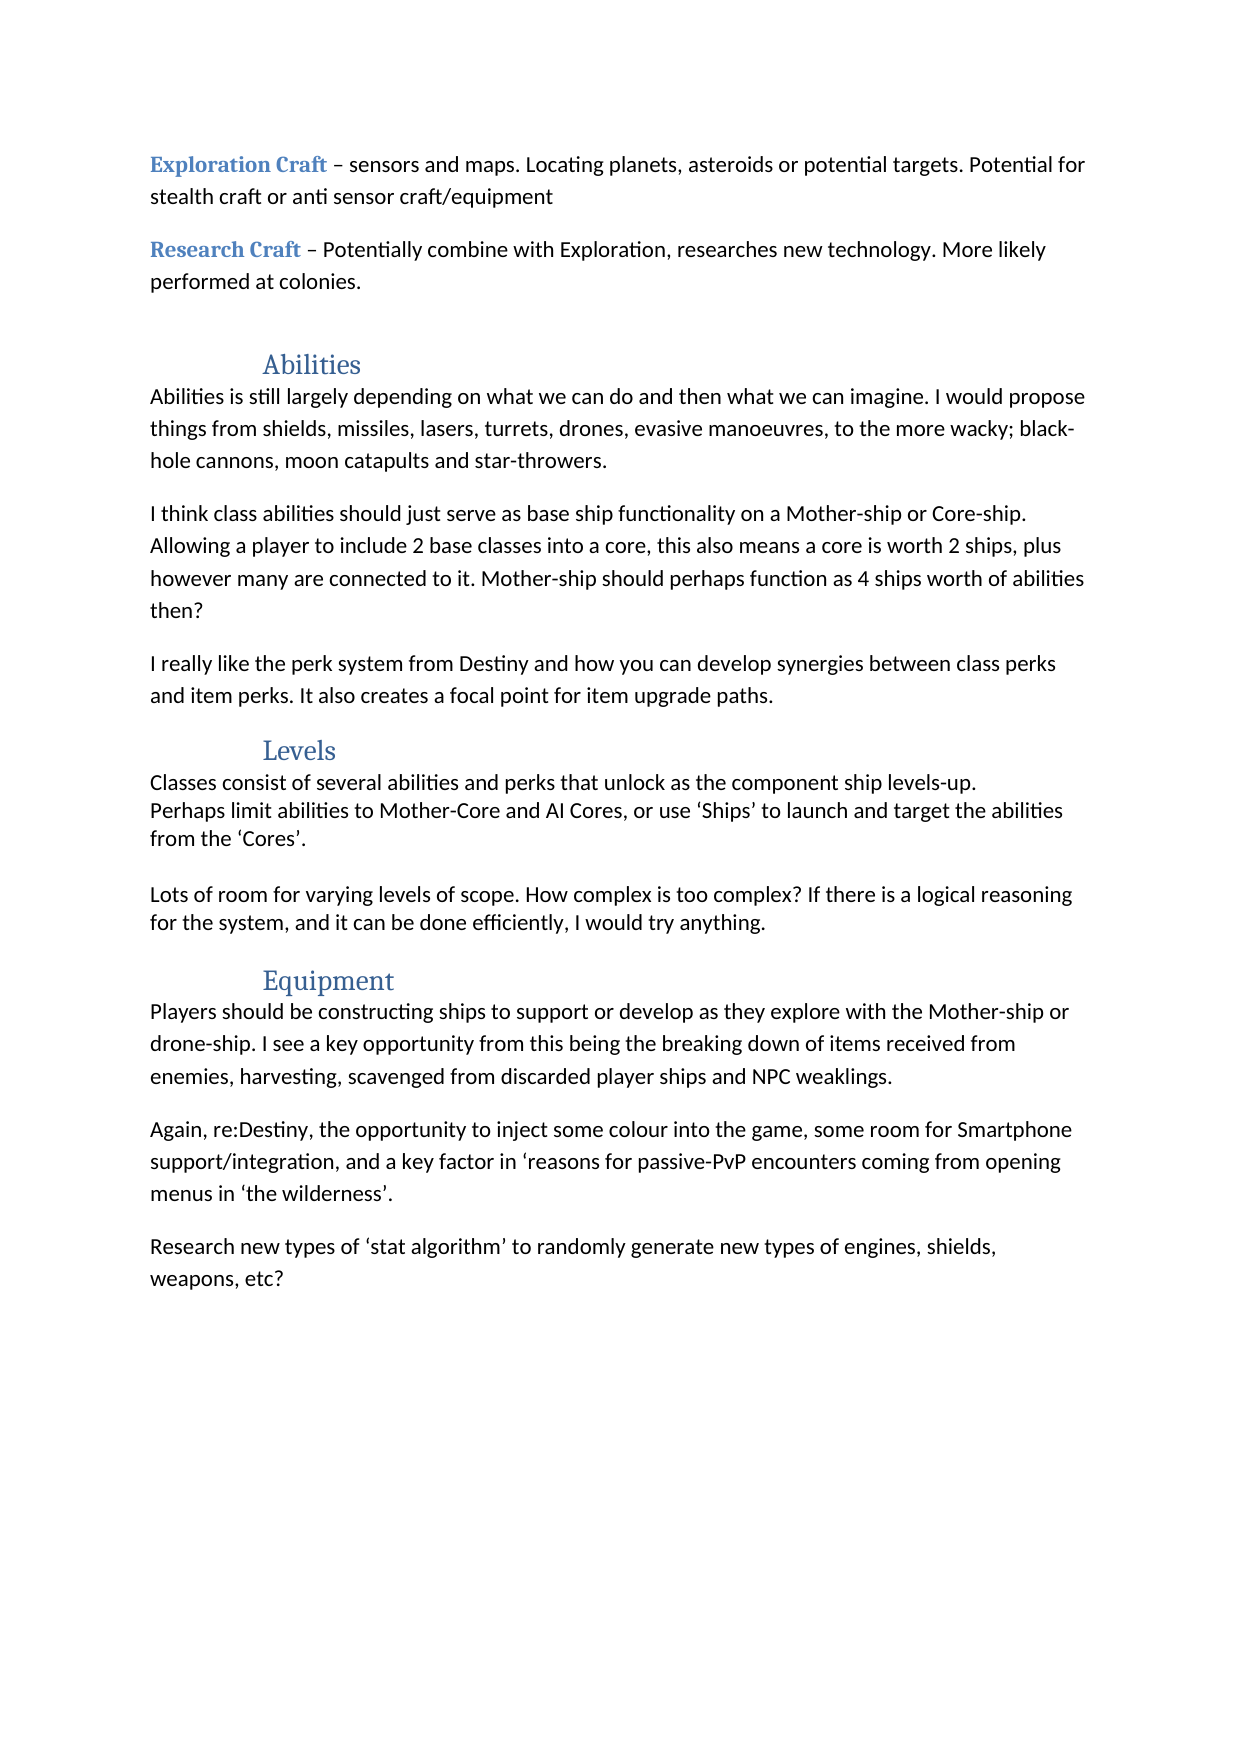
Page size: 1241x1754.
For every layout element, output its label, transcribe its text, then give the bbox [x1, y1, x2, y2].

text Levels [262, 734, 1090, 768]
text Perhaps limit abilities to Mother-Core and AI Cores, or use ‘Ships’ to launch and target the abilities from the ‘Cores’. [150, 796, 1090, 852]
text Equipment [262, 964, 1090, 997]
text Lots of room for varying levels of scope. How complex is too complex? If there is a logical reasoning for the system, and it can be done efficiently, I would try anything. [150, 880, 1090, 936]
text Again, re:Destiny, the opportunity to inject some colour into the game, some room for Smartphone support/integration, and a key factor in ‘reasons for passive-PvP encounters coming from opening menus in ‘the wilderness’. [150, 1115, 1090, 1207]
text Classes consist of several abilities and perks that unlock as the component ship levels-up. [150, 768, 1090, 796]
text Research new types of ‘stat algorithm’ to randomly generate new types of engines, shields, weapons, etc? [150, 1232, 1090, 1292]
text Players should be constructing ships to support or develop as they explore with the Mother-ship or drone-ship. I see a key opportunity from this being the breaking down of items received from enemies, harvesting, scavenged from discarded player ships and NPC weaklings. [150, 997, 1090, 1090]
text I think class abilities should just serve as base ship functionality on a Mother-ship or Core-ship. Allowing a player to include 2 base classes into a core, this also means a core is worth 2 ships, plus however many are connected to it. Mother-ship should perhaps function as 4 ships worth of abilities then? [150, 499, 1090, 624]
text I really like the perk system from Destiny and how you can develop synergies between class perks and item perks. It also creates a focal point for item upgrade paths. [150, 649, 1090, 709]
text Abilities [262, 348, 1090, 382]
text Abilities is still largely depending on what we can do and then what we can imagine. I would propose things from shields, missiles, lasers, turrets, drones, evasive manoeuvres, to the more wacky; black-hole cannons, moon catapults and star-throwers. [150, 382, 1090, 474]
text Research Craft – Potentially combine with Exploration, researches new technology. More likely performed at colonies. [150, 235, 1090, 295]
text Exploration Craft – sensors and maps. Locating planets, asteroids or potential targets. Potential for stealth craft or anti sensor craft/equipment [150, 150, 1090, 210]
